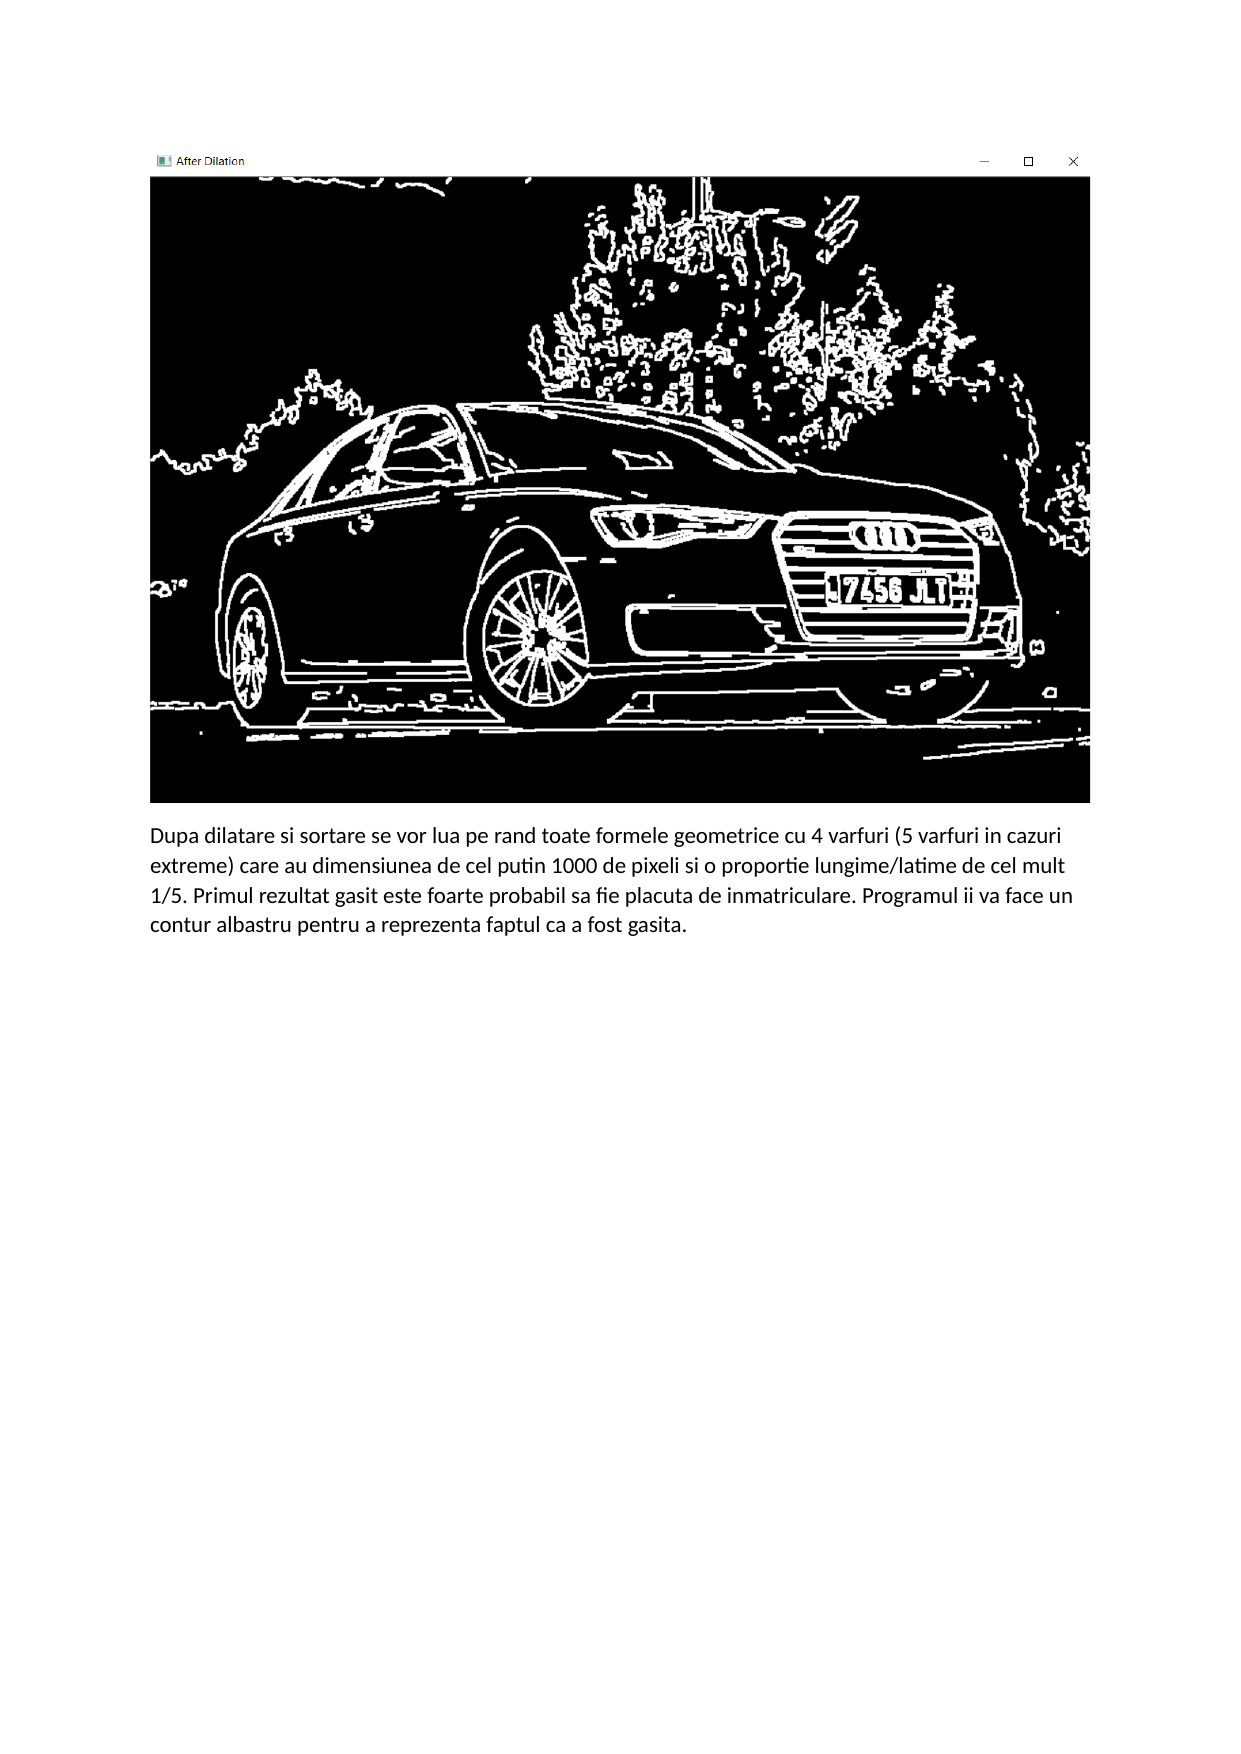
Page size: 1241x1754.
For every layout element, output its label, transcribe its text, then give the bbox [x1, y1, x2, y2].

text Dupa dilatare si sortare se vor lua pe rand toate formele geometrice cu 4 varfuri (5 varfuri in cazuri extreme) care au dimensiunea de cel putin 1000 de pixeli si o proportie lungime/latime de cel mult 1/5. Primul rezultat gasit este foarte probabil sa fie placuta de inmatriculare. Programul ii va face un contur albastru pentru a reprezenta faptul ca a fost gasita. [150, 821, 1090, 938]
